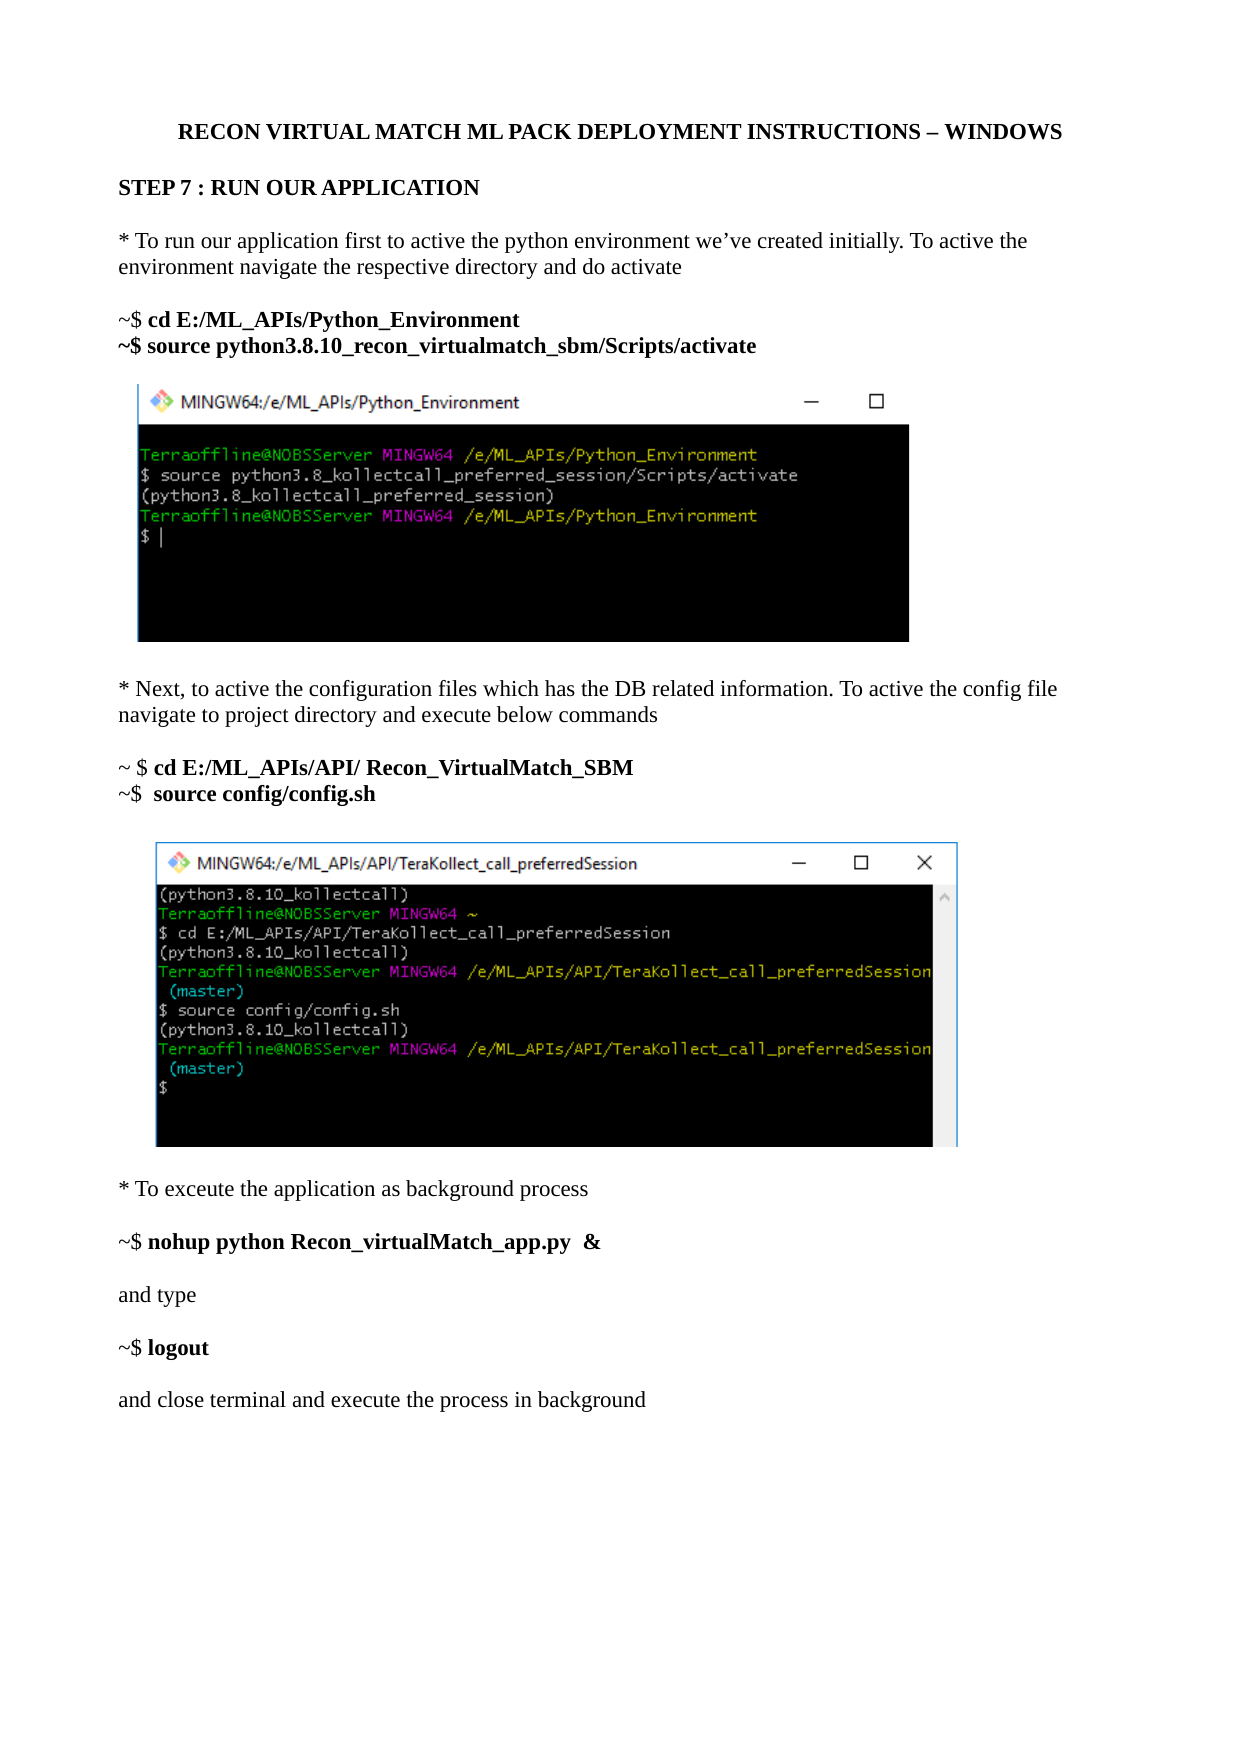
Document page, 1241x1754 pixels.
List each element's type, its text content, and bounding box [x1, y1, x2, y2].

text * Next, to active the configuration files which has the DB related information. To active the config file navigate to project directory and execute below commands [118, 675, 1122, 727]
picture [136, 384, 910, 642]
text * To exceute the application as background process [118, 1175, 1122, 1202]
text ~ $ cd E:/ML_APIs/API/ Recon_VirtualMatch_SBM [118, 754, 1122, 780]
text STEP 7 : RUN OUR APPLICATION [118, 174, 1122, 200]
text * To run our application first to active the python environment we’ve created initially. To active the environment navigate the respective directory and do activate [118, 227, 1122, 279]
text and type [118, 1281, 1122, 1307]
text ~$ cd E:/ML_APIs/Python_Environment [118, 306, 1122, 332]
text ~$ source python3.8.10_recon_virtualmatch_sbm/Scripts/activate [118, 332, 1122, 358]
text ~$ nohup python Recon_virtualMatch_app.py & [118, 1228, 1122, 1254]
picture [153, 842, 969, 1147]
text ~$ logout [118, 1333, 1122, 1360]
text ~$ source config/config.sh [118, 780, 1122, 806]
text and close terminal and execute the process in background [118, 1386, 1122, 1413]
